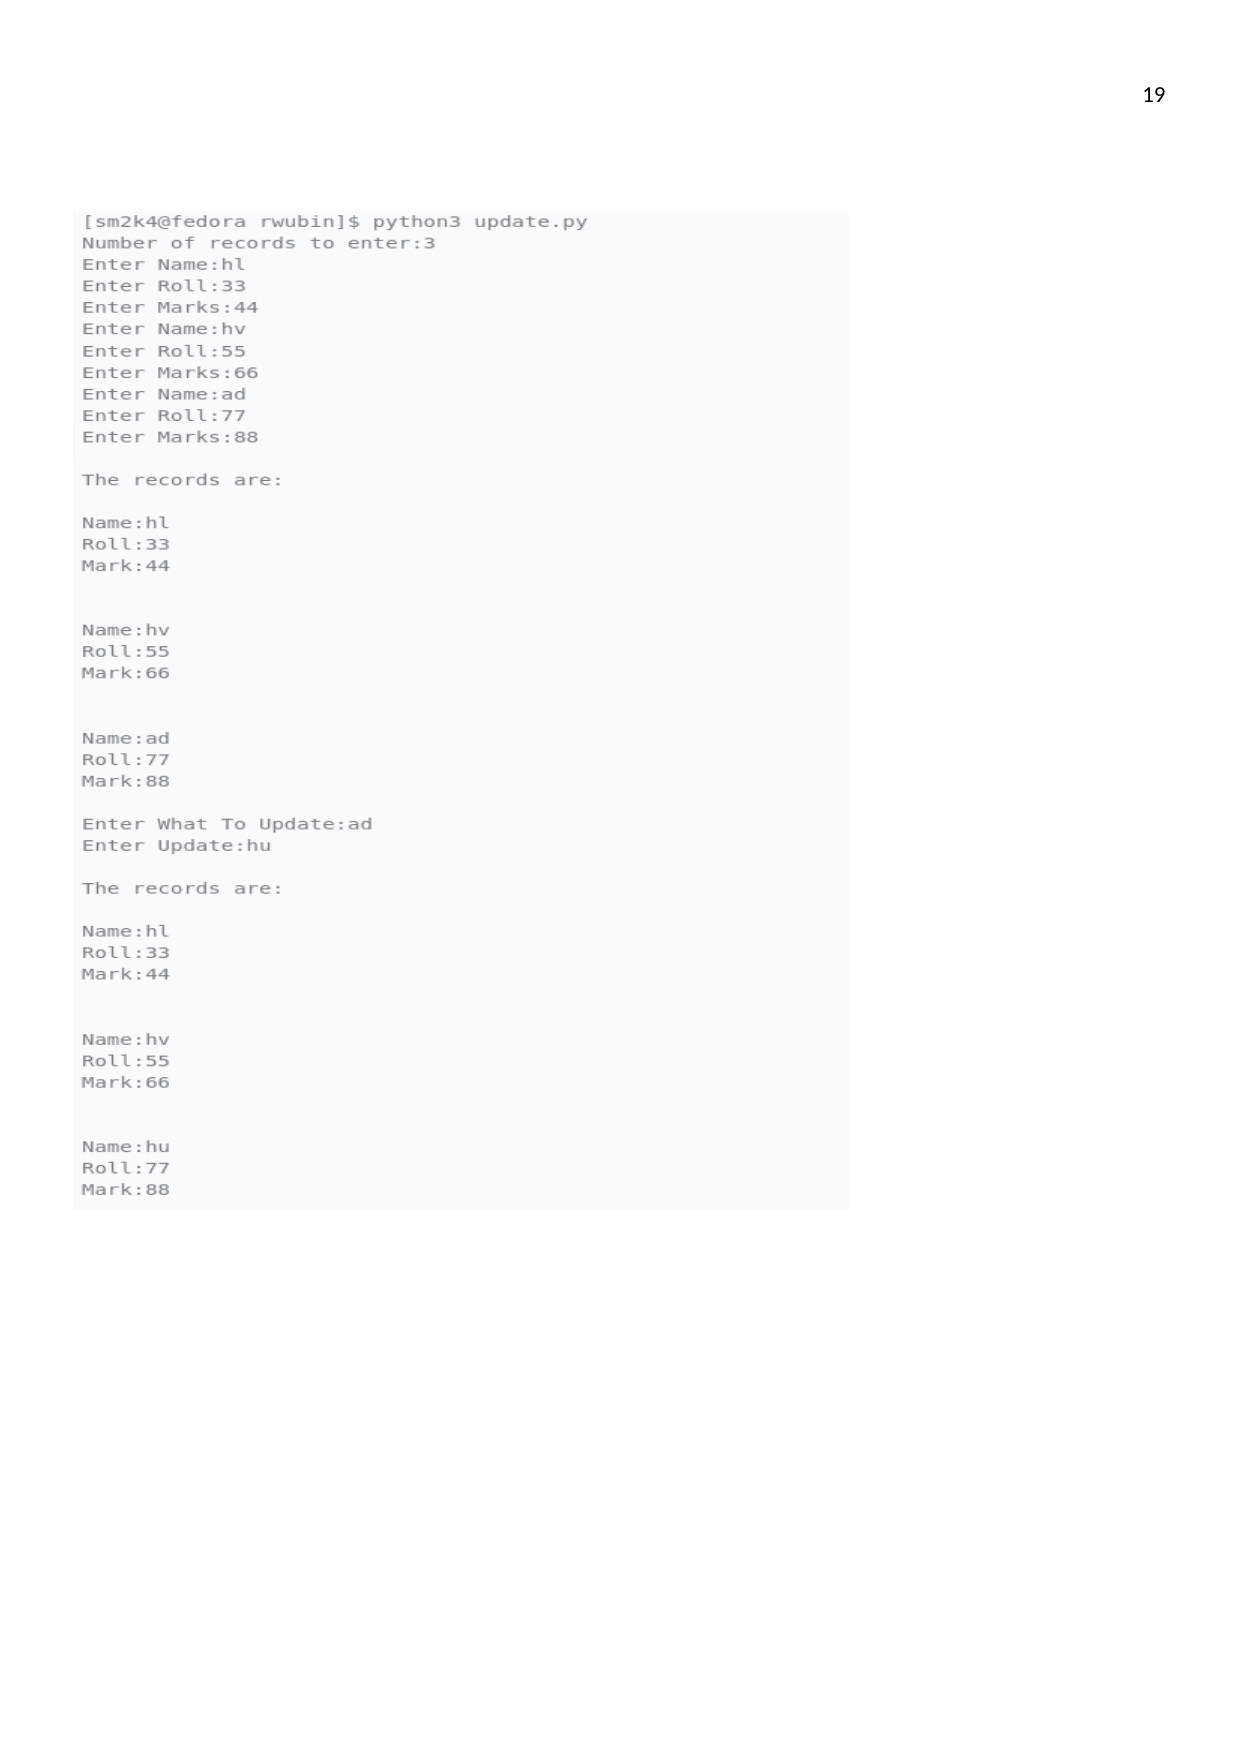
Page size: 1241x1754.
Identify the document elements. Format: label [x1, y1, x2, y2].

picture [73, 212, 849, 1210]
